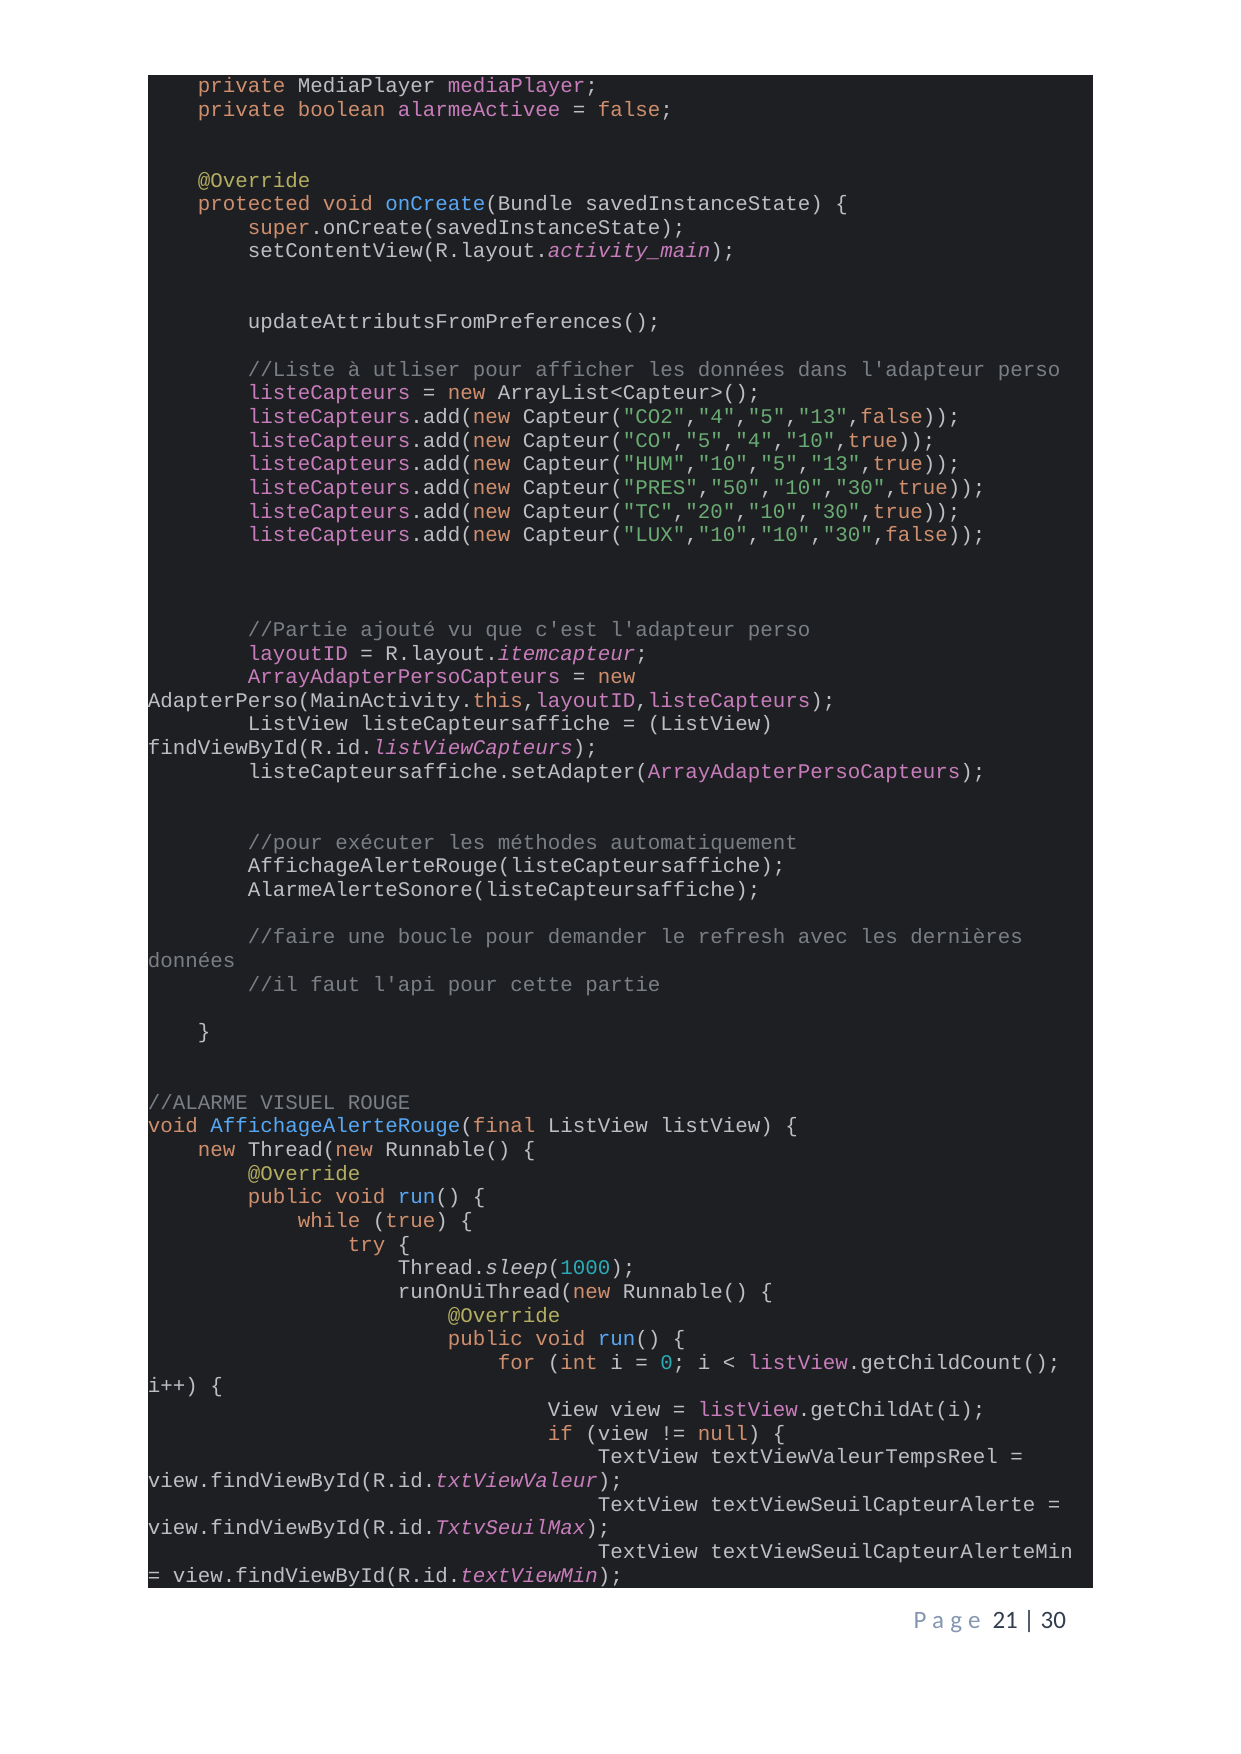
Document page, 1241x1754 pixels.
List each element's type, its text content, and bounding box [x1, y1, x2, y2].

text private MediaPlayer mediaPlayer; private boolean alarmeActivee = false; @Override protected void onCreate(Bundle savedInstanceState) { super.onCreate(savedInstanceState); setContentView(R.layout.activity_main); updateAttributsFromPreferences(); //Liste à utliser pour afficher les données dans l'adapteur perso listeCapteurs = new ArrayList<Capteur>(); listeCapteurs.add(new Capteur("CO2","4","5","13",false)); listeCapteurs.add(new Capteur("CO","5","4","10",true)); listeCapteurs.add(new Capteur("HUM","10","5","13",true)); listeCapteurs.add(new Capteur("PRES","50","10","30",true)); listeCapteurs.add(new Capteur("TC","20","10","30",true)); listeCapteurs.add(new Capteur("LUX","10","10","30",false)); //Partie ajouté vu que c'est l'adapteur perso layoutID = R.layout.itemcapteur; ArrayAdapterPersoCapteurs = new AdapterPerso(MainActivity.this,layoutID,listeCapteurs); ListView listeCapteursaffiche = (ListView) findViewById(R.id.listViewCapteurs); listeCapteursaffiche.setAdapter(ArrayAdapterPersoCapteurs); //pour exécuter les méthodes automatiquement AffichageAlerteRouge(listeCapteursaffiche); AlarmeAlerteSonore(listeCapteursaffiche); //faire une boucle pour demander le refresh avec les dernières données //il faut l'api pour cette partie } //ALARME VISUEL ROUGE void AffichageAlerteRouge(final ListView listView) { new Thread(new Runnable() { @Override public void run() { while (true) { try { Thread.sleep(1000); runOnUiThread(new Runnable() { @Override public void run() { for (int i = 0; i < listView.getChildCount(); i++) { View view = listView.getChildAt(i); if (view != null) { TextView textViewValeurTempsReel = view.findViewById(R.id.txtViewValeur); TextView textViewSeuilCapteurAlerte = view.findViewById(R.id.TxtvSeuilMax); TextView textViewSeuilCapteurAlerteMin = view.findViewById(R.id.textViewMin); [148, 75, 1093, 1588]
